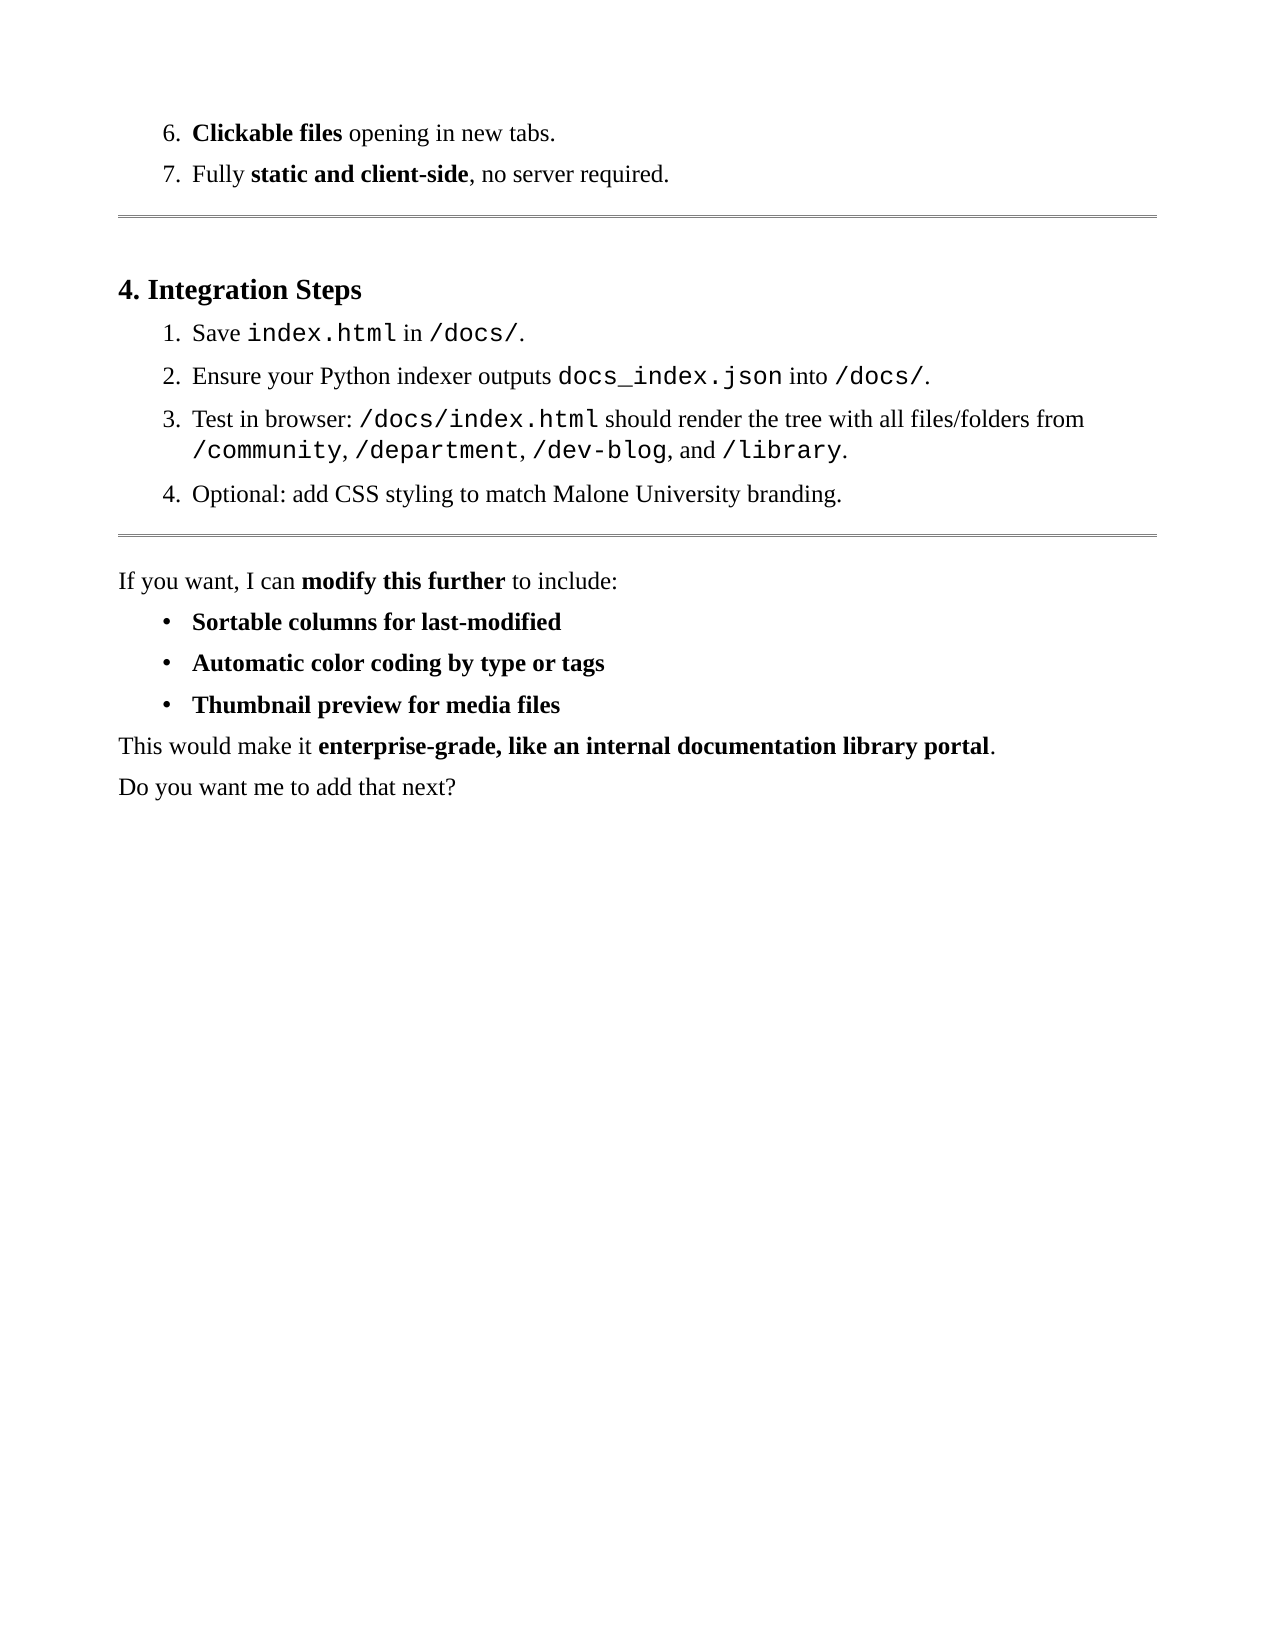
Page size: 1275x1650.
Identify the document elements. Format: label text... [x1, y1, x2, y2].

text This would make it enterprise-grade, like an internal documentation library portal. [118, 731, 1157, 760]
list Test in browser: /docs/index.html should render the tree with all files/folders from /community, /department, /dev-blog, and /library. [162, 404, 1157, 466]
list Sortable columns for last-modified [162, 607, 1157, 636]
list Save index.html in /docs/. [162, 318, 1157, 349]
text Do you want me to add that next? [118, 772, 1157, 801]
list Fully static and client-side, no server required. [162, 159, 1157, 188]
list Clickable files opening in new tabs. [162, 118, 1157, 147]
list Automatic color coding by type or tags [162, 648, 1157, 677]
text If you want, I can modify this further to include: [118, 566, 1157, 595]
list Optional: add CSS styling to match Malone University branding. [162, 479, 1157, 507]
list Thumbnail preview for media files [162, 690, 1157, 718]
subtitle 4. Integration Steps [118, 272, 1157, 305]
list Ensure your Python indexer outputs docs_index.json into /docs/. [162, 361, 1157, 392]
